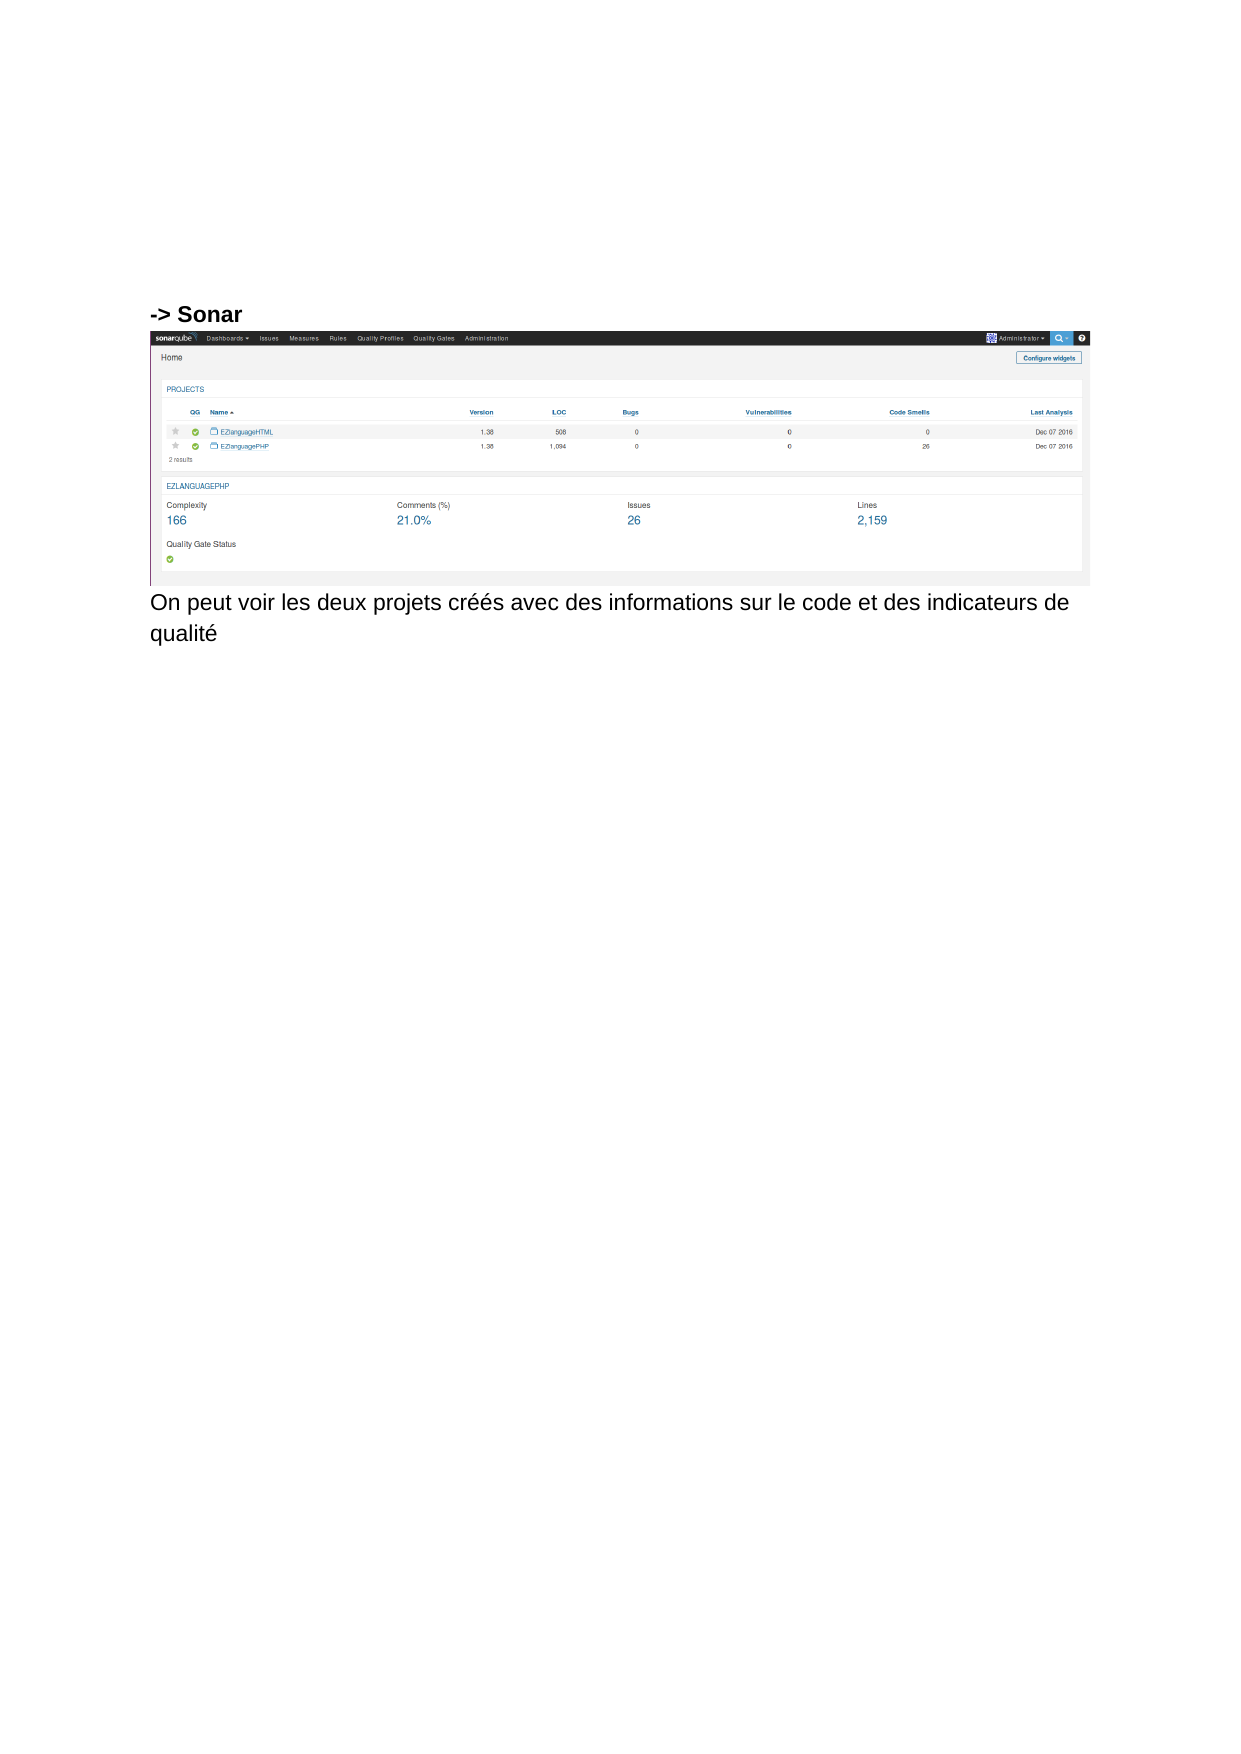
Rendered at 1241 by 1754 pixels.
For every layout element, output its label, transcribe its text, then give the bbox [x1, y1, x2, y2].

text On peut voir les deux projets créés avec des informations sur le code et des indicateurs de qualité [150, 589, 1090, 646]
picture [150, 331, 1091, 586]
text -> Sonar [150, 301, 1090, 327]
